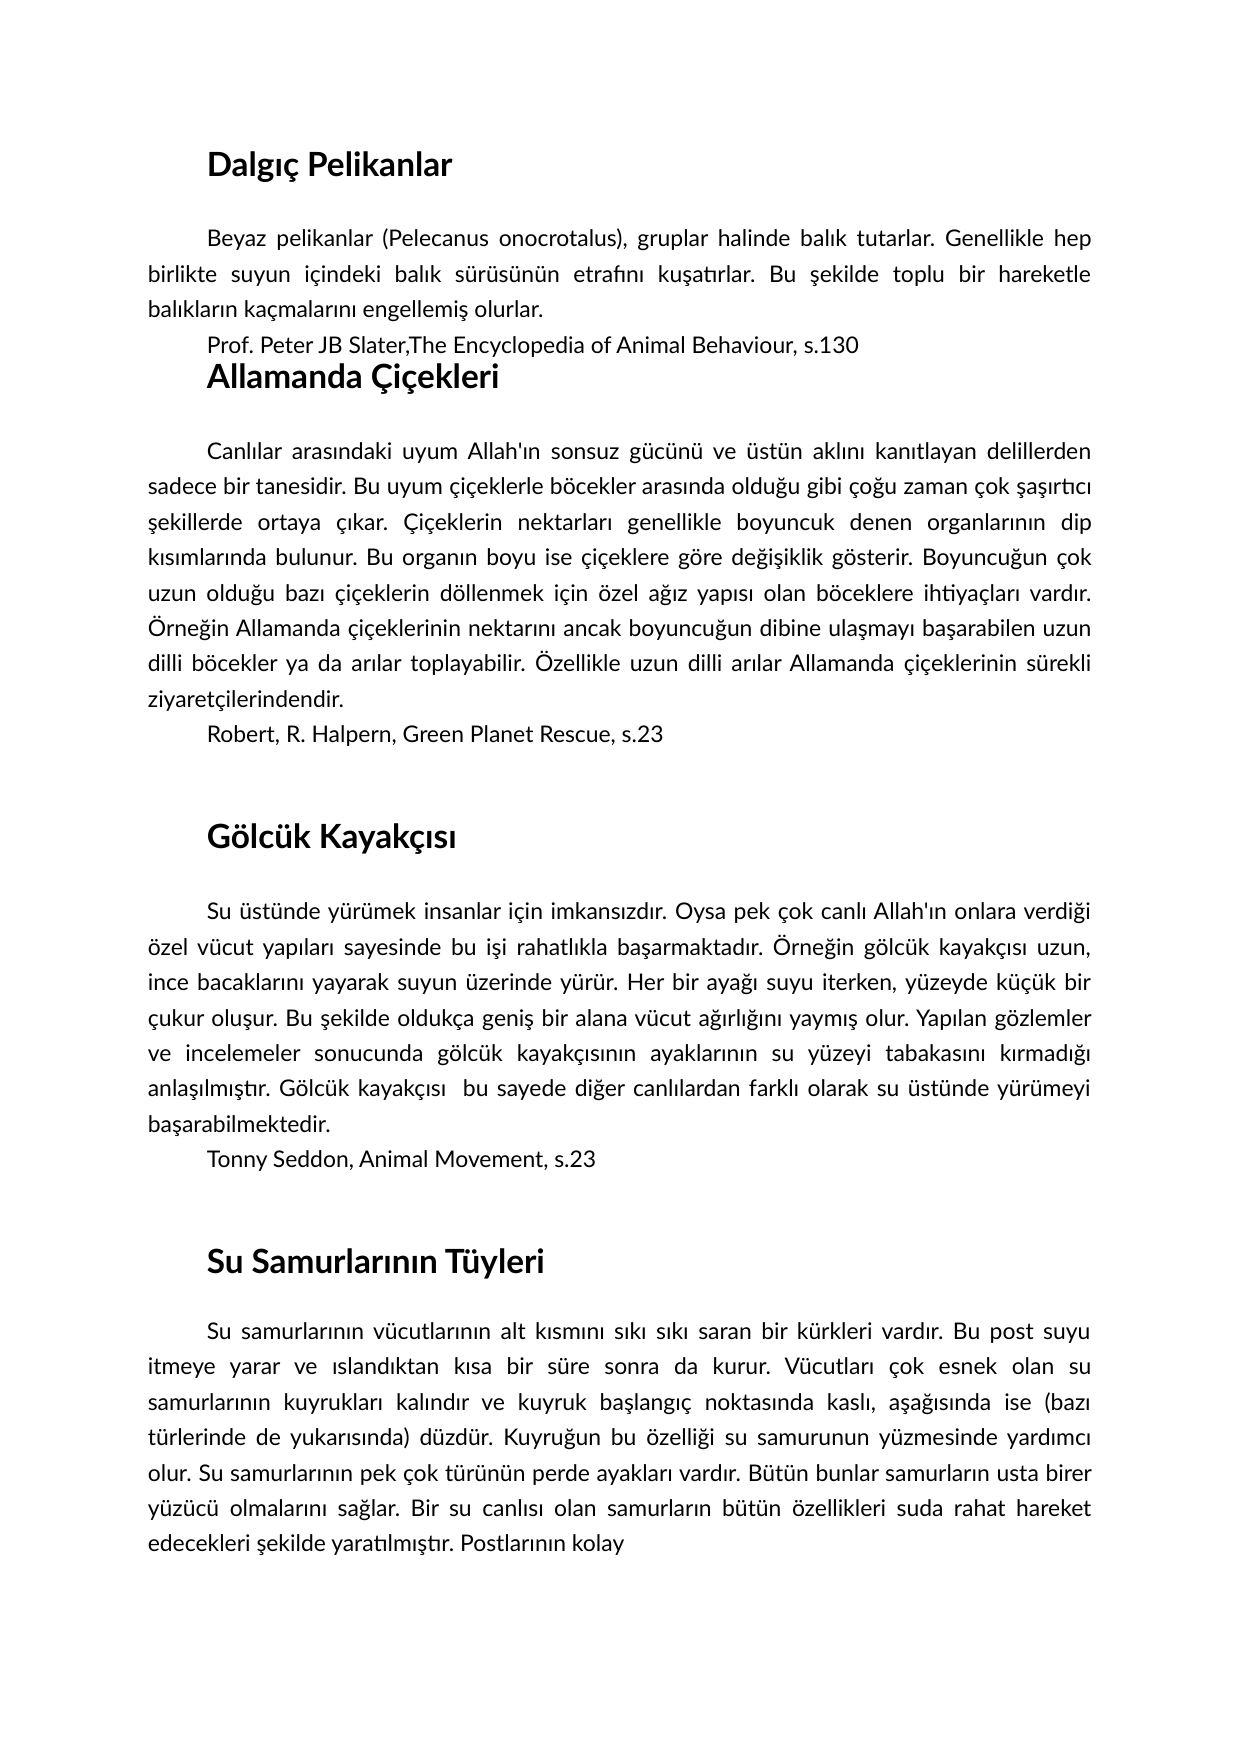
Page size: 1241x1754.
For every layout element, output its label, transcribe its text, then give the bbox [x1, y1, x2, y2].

subtitle Gölcük Kayakçısı [148, 821, 1093, 856]
subtitle Su Samurlarının Tüyleri [148, 1246, 1093, 1281]
text Tonny Seddon, Animal Movement, s.23 [148, 1139, 1093, 1175]
text Su samurlarının vücutlarının alt kısmını sıkı sıkı saran bir kürkleri vardır. Bu post suyu itmeye yarar ve ıslandıktan kısa bir süre sonra da kurur. Vücutları çok esnek olan su samurlarının kuyrukları kalındır ve kuyruk başlangıç noktasında kaslı, aşağısında ise (bazı türlerinde de yukarısında) düzdür. Kuyruğun bu özelliği su samurunun yüzmesinde yardımcı olur. Su samurlarının pek çok türünün perde ayakları vardır. Bütün bunlar samurların usta birer yüzücü olmalarını sağlar. Bir su canlısı olan samurların bütün özellikleri suda rahat hareket edecekleri şekilde yaratılmıştır. Postlarının kolay [148, 1311, 1093, 1559]
text Prof. Peter JB Slater,The Encyclopedia of Animal Behaviour, s.130 [148, 325, 1093, 360]
subtitle Allamanda Çiçekleri [148, 360, 1093, 396]
text Su üstünde yürümek insanlar için imkansızdır. Oysa pek çok canlı Allah'ın onlara verdiği özel vücut yapıları sayesinde bu işi rahatlıkla başarmaktadır. Örneğin gölcük kayakçısı uzun, ince bacaklarını yayarak suyun üzerinde yürür. Her bir ayağı suyu iterken, yüzeyde küçük bir çukur oluşur. Bu şekilde oldukça geniş bir alana vücut ağırlığını yaymış olur. Yapılan gözlemler ve incelemeler sonucunda gölcük kayakçısının ayaklarının su yüzeyi tabakasını kırmadığı anlaşılmıştır. Gölcük kayakçısı bu sayede diğer canlılardan farklı olarak su üstünde yürümeyi başarabilmektedir. [148, 891, 1093, 1139]
text Robert, R. Halpern, Green Planet Rescue, s.23 [148, 714, 1093, 750]
text Canlılar arasındaki uyum Allah'ın sonsuz gücünü ve üstün aklını kanıtlayan delillerden sadece bir tanesidir. Bu uyum çiçeklerle böcekler arasında olduğu gibi çoğu zaman çok şaşırtıcı şekillerde ortaya çıkar. Çiçeklerin nektarları genellikle boyuncuk denen organlarının dip kısımlarında bulunur. Bu organın boyu ise çiçeklere göre değişiklik gösterir. Boyuncuğun çok uzun olduğu bazı çiçeklerin döllenmek için özel ağız yapısı olan böceklere ihtiyaçları vardır. Örneğin Allamanda çiçeklerinin nektarını ancak boyuncuğun dibine ulaşmayı başarabilen uzun dilli böcekler ya da arılar toplayabilir. Özellikle uzun dilli arılar Allamanda çiçeklerinin sürekli ziyaretçilerindendir. [148, 431, 1093, 714]
subtitle Dalgıç Pelikanlar [148, 148, 1093, 183]
text Beyaz pelikanlar (Pelecanus onocrotalus), gruplar halinde balık tutarlar. Genellikle hep birlikte suyun içindeki balık sürüsünün etrafını kuşatırlar. Bu şekilde toplu bir hareketle balıkların kaçmalarını engellemiş olurlar. [148, 218, 1093, 325]
